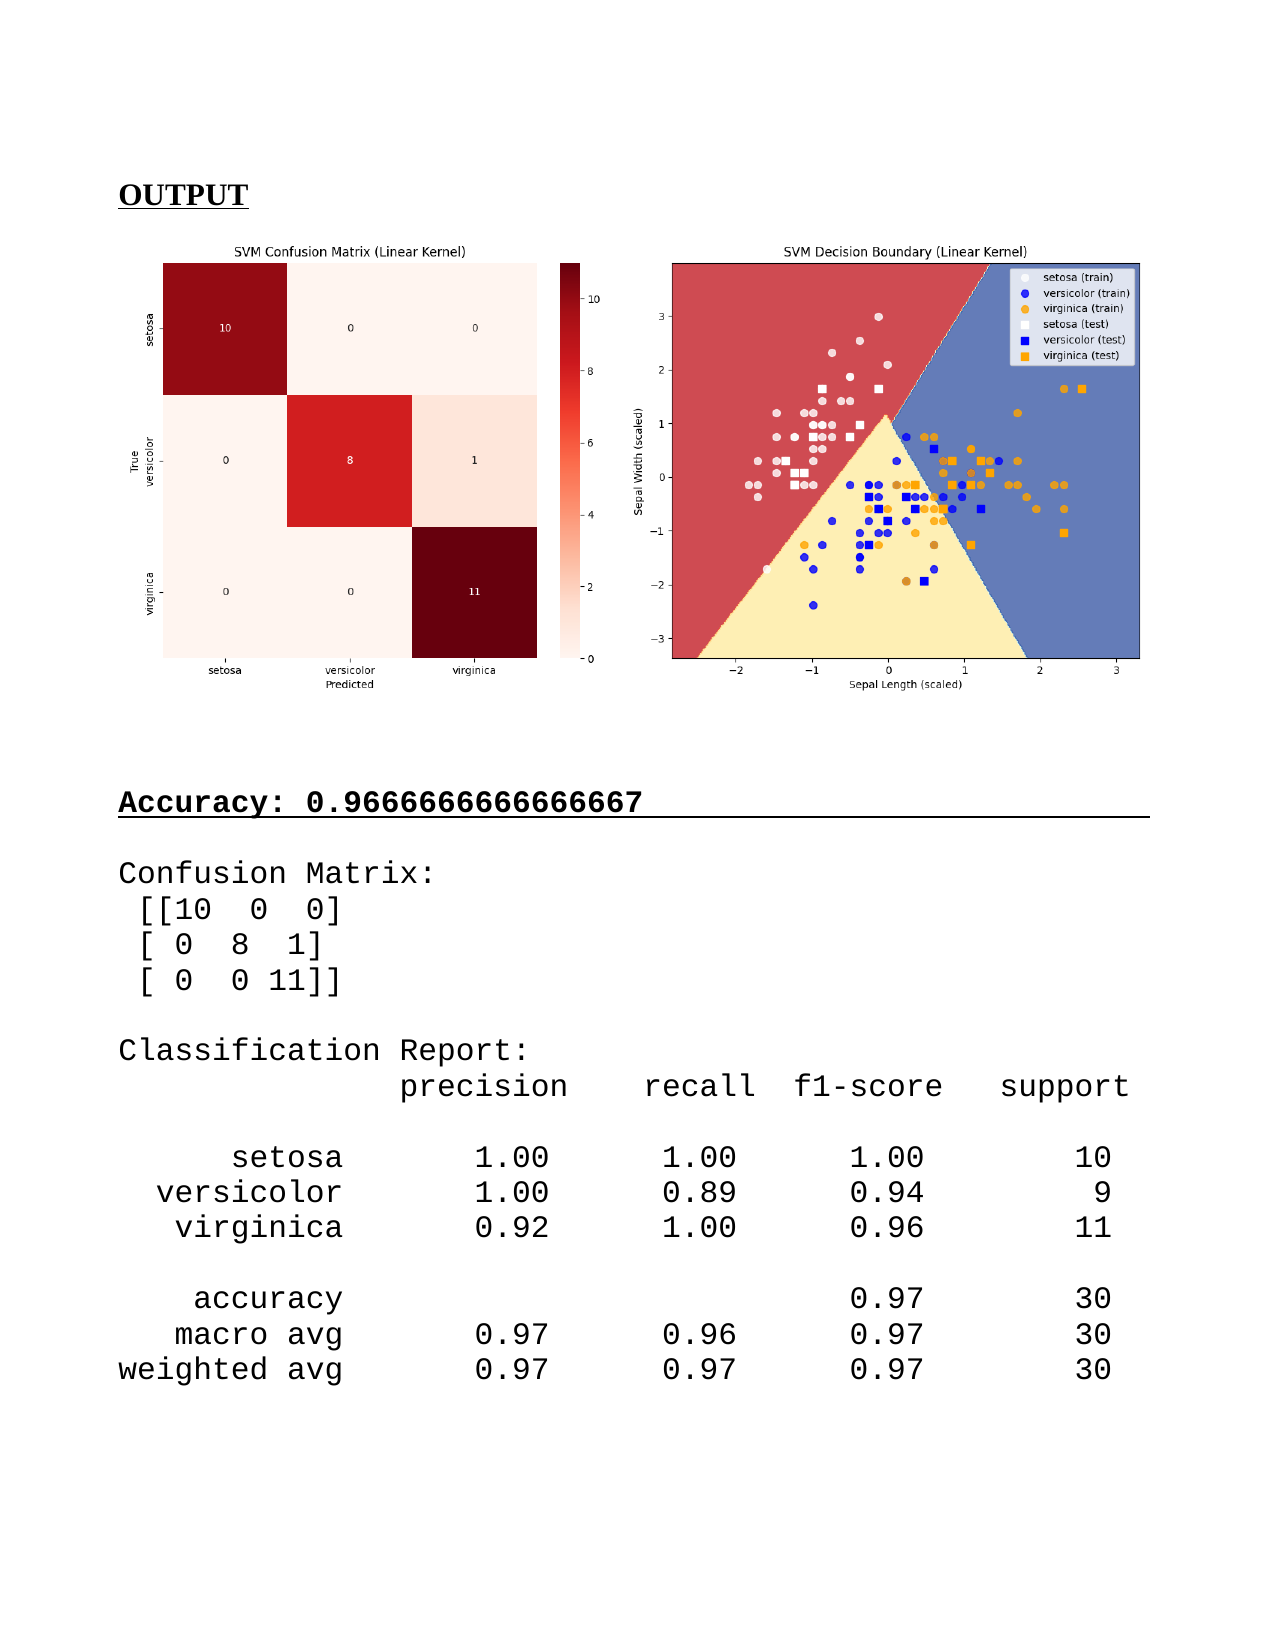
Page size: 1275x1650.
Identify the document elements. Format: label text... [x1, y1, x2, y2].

text macro avg 0.97 0.96 0.97 30 [118, 1318, 1157, 1353]
text Accuracy: 0.9666666666666667 [118, 787, 1157, 822]
text [ 0 8 1] [118, 928, 1157, 964]
text Confusion Matrix: [118, 858, 1157, 893]
text Classification Report: [118, 1035, 1157, 1070]
picture [112, 226, 1152, 715]
text versicolor 1.00 0.89 0.94 9 [118, 1176, 1157, 1212]
text setosa 1.00 1.00 1.00 10 [118, 1141, 1157, 1176]
text accuracy 0.97 30 [118, 1283, 1157, 1318]
text weighted avg 0.97 0.97 0.97 30 [118, 1353, 1157, 1389]
text virginica 0.92 1.00 0.96 11 [118, 1212, 1157, 1247]
text OUTPUT [118, 176, 1157, 212]
text [[10 0 0] [118, 893, 1157, 928]
text [ 0 0 11]] [118, 964, 1157, 999]
text precision recall f1-score support [118, 1070, 1157, 1106]
